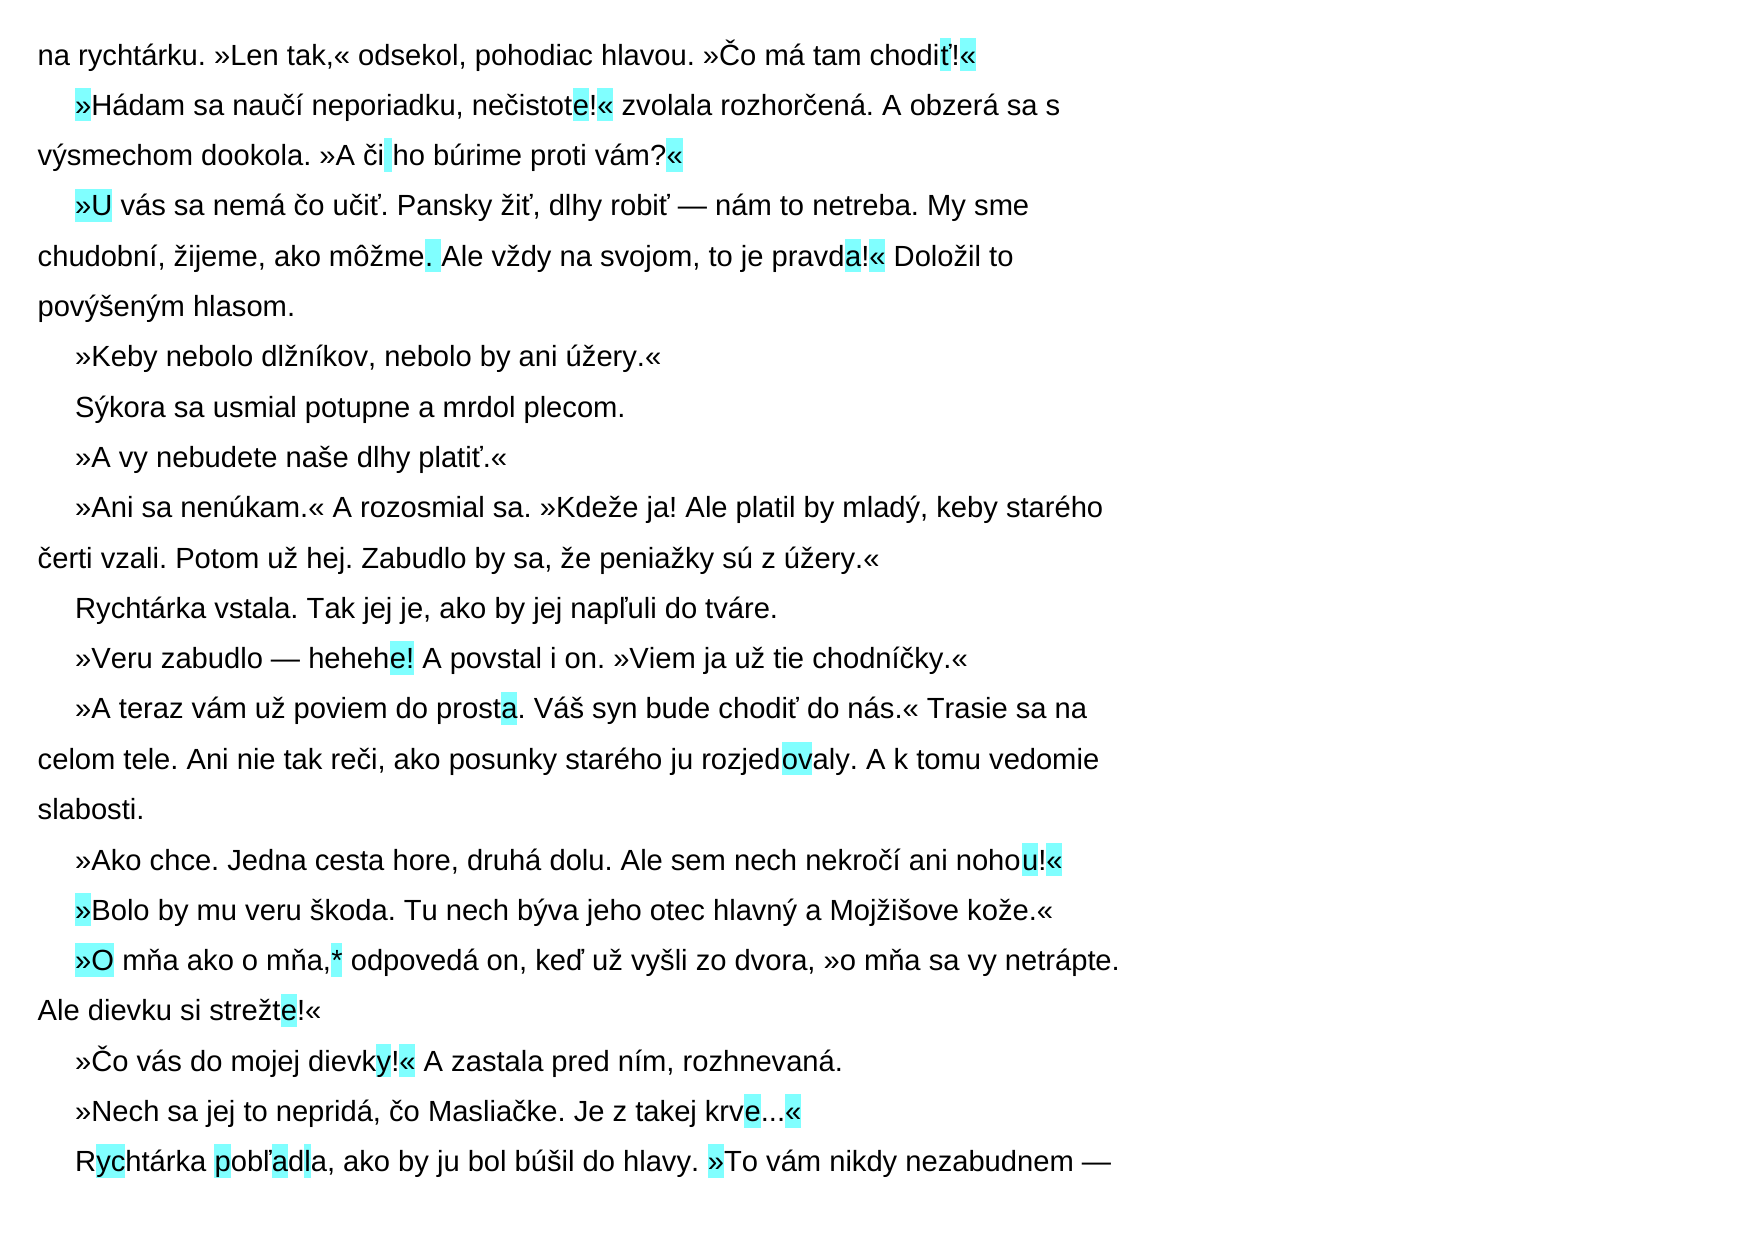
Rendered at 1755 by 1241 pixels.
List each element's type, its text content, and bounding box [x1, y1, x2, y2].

text »Ako chce. Jedna cesta hore, druhá dolu. Ale sem nech nekročí ani nohou!« [37, 842, 1130, 876]
text »Veru zabudlo — hehehe! A povstal i on. »Viem ja už tie chodníčky.« [37, 641, 1130, 675]
text Rychtárka vstala. Tak jej je, ako by jej napľuli do tváre. [37, 591, 1130, 624]
text »A teraz vám už poviem do prosta. Váš syn bude chodiť do nás.« Trasie sa na celom tele. Ani nie tak reči, ako posunky starého ju rozjedovaly. A k tomu vedomie slabosti. [37, 692, 1130, 826]
text »A vy nebudete naše dlhy platiť.« [37, 440, 1130, 473]
text na rychtárku. »Len tak,« odsekol, pohodiac hlavou. »Čo má tam chodiť!« [37, 37, 1130, 71]
text »Ani sa nenúkam.« A rozosmial sa. »Kdeže ja! Ale platil by mladý, keby starého čerti vzali. Potom už hej. Zabudlo by sa, že peniažky sú z úžery.« [37, 490, 1130, 574]
text »Hádam sa naučí neporiadku, nečistote!« zvolala rozhorčená. A obzerá sa s výsmechom dookola. »A či ho búrime proti vám?« [37, 88, 1130, 172]
text Sýkora sa usmial potupne a mrdol plecom. [37, 390, 1130, 423]
text »Bolo by mu veru škoda. Tu nech býva jeho otec hlavný a Mojžišove kože.« [37, 893, 1130, 926]
text »Nech sa jej to nepridá, čo Masliačke. Je z takej krve...« [37, 1094, 1130, 1128]
text »Čo vás do mojej dievky!« A zastala pred ním, rozhnevaná. [37, 1044, 1130, 1077]
text »O mňa ako o mňa,* odpovedá on, keď už vyšli zo dvora, »o mňa sa vy netrápte. Ale dievku si strežte!« [37, 943, 1130, 1027]
text Rychtárka pobľadla, ako by ju bol búšil do hlavy. »To vám nikdy nezabudnem — [37, 1144, 1130, 1178]
text »Keby nebolo dlžníkov, nebolo by ani úžery.« [37, 339, 1130, 373]
text »U vás sa nemá čo učiť. Pansky žiť, dlhy robiť — nám to netreba. My sme chudobní, žijeme, ako môžme. Ale vždy na svojom, to je pravda!« Doložil to povýšeným hlasom. [37, 188, 1130, 323]
